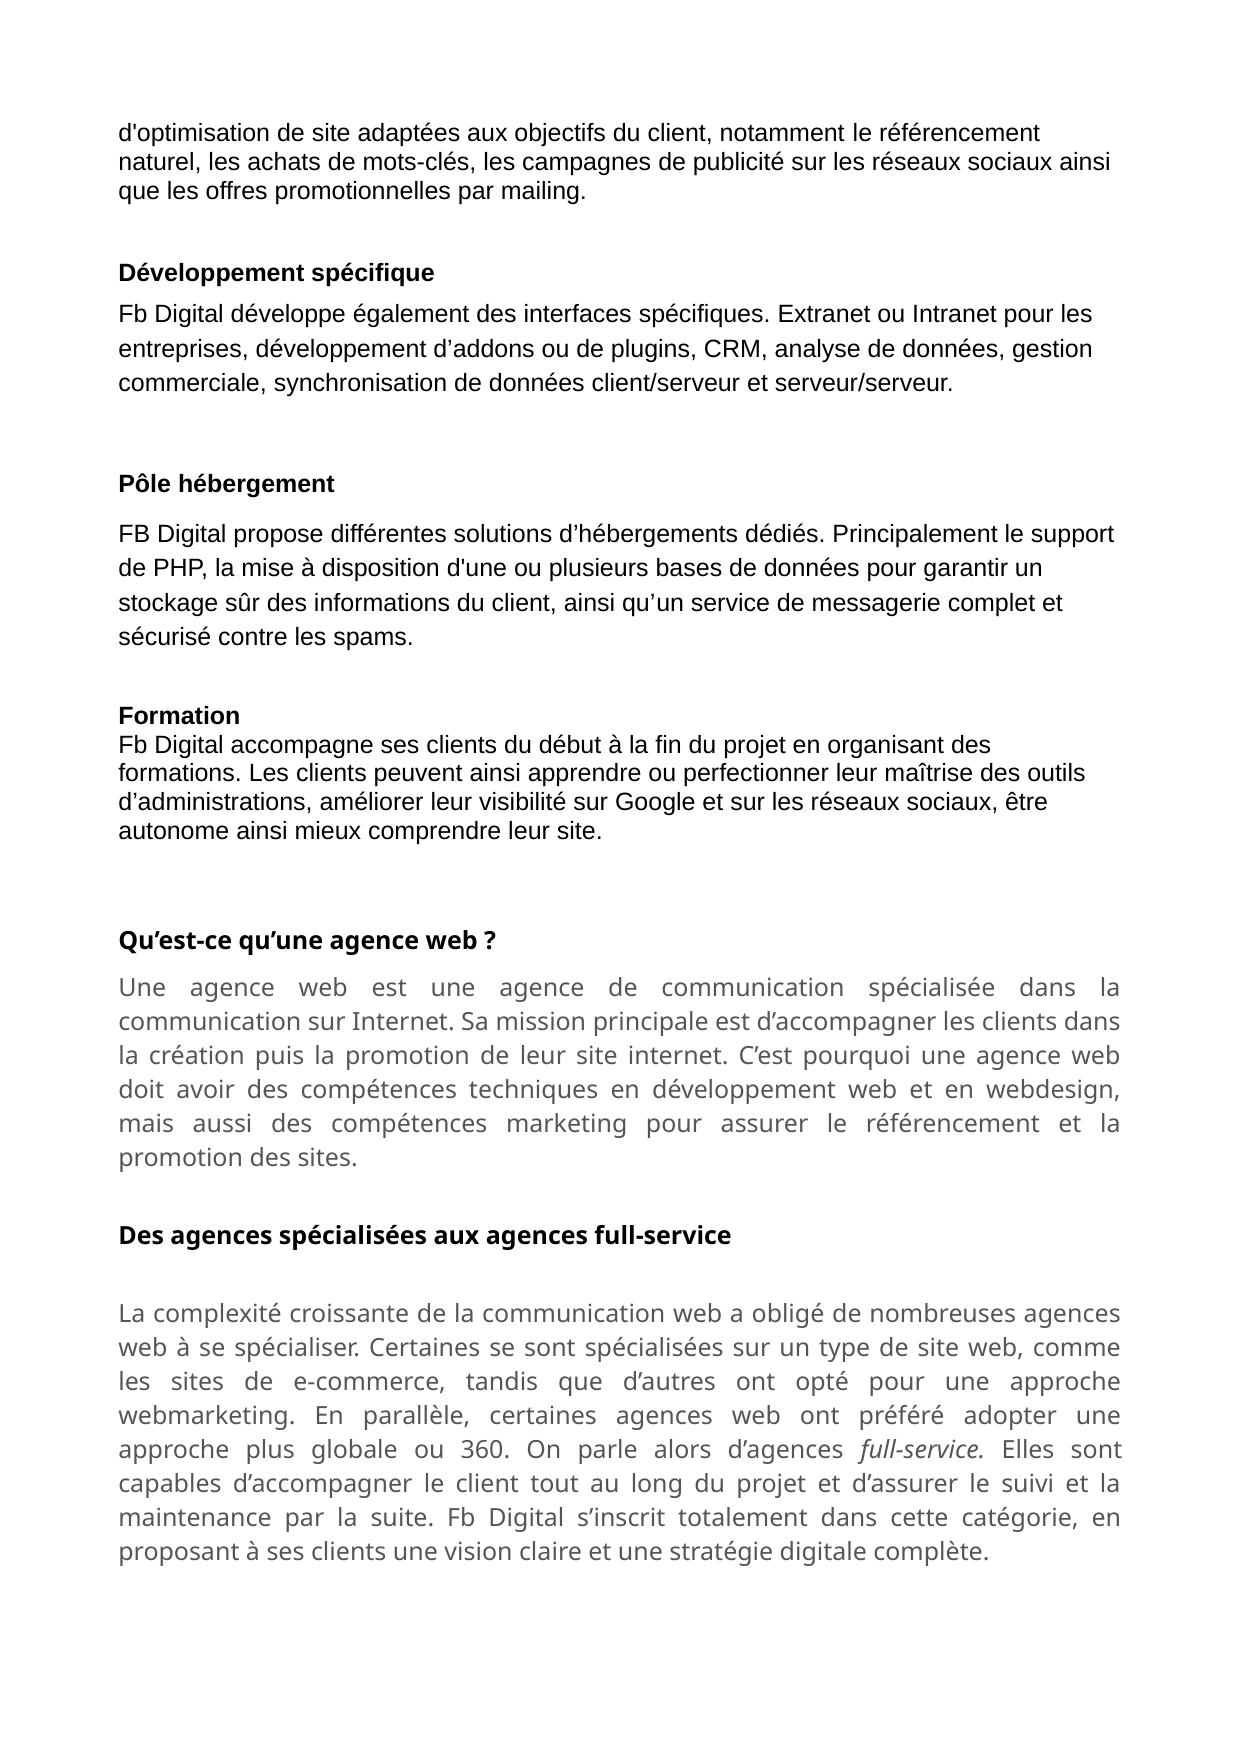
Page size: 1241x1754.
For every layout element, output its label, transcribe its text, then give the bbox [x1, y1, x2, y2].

subtitle Développement spécifique [118, 258, 1122, 287]
text Formation [118, 701, 1122, 730]
text Pôle hébergement [118, 468, 1122, 497]
text La complexité croissante de la communication web a obligé de nombreuses agences web à se spécialiser. Certaines se sont spécialisées sur un type de site web, comme les sites de e-commerce, tandis que d’autres ont opté pour une approche webmarketing. En parallèle, certaines agences web ont préféré adopter une approche plus globale ou 360. On parle alors d’agences full-service. Elles sont capables d’accompagner le client tout au long du projet et d’assurer le suivi et la maintenance par la suite. Fb Digital s’inscrit totalement dans cette catégorie, en proposant à ses clients une vision claire et une stratégie digitale complète. [118, 1296, 1122, 1568]
text Fb Digital accompagne ses clients du début à la fin du projet en organisant des formations. Les clients peuvent ainsi apprendre ou perfectionner leur maîtrise des outils d’administrations, améliorer leur visibilité sur Google et sur les réseaux sociaux, être autonome ainsi mieux comprendre leur site. [118, 730, 1122, 845]
text Des agences spécialisées aux agences full-service [118, 1218, 1122, 1252]
subtitle Qu’est-ce qu’une agence web ? [118, 923, 1122, 957]
text Une agence web est une agence de communication spécialisée dans la communication sur Internet. Sa mission principale est d’accompagner les clients dans la création puis la promotion de leur site internet. C’est pourquoi une agence web doit avoir des compétences techniques en développement web et en webdesign, mais aussi des compétences marketing pour assurer le référencement et la promotion des sites. [118, 969, 1122, 1174]
text Fb Digital développe également des interfaces spécifiques. Extranet ou Intranet pour les entreprises, développement d’addons ou de plugins, CRM, analyse de données, gestion commerciale, synchronisation de données client/serveur et serveur/serveur. [118, 299, 1122, 397]
text d'optimisation de site adaptées aux objectifs du client, notamment le référencement naturel, les achats de mots-clés, les campagnes de publicité sur les réseaux sociaux ainsi que les offres promotionnelles par mailing. [118, 118, 1122, 204]
text FB Digital propose différentes solutions d’hébergements dédiés. Principalement le support de PHP, la mise à disposition d'une ou plusieurs bases de données pour garantir un stockage sûr des informations du client, ainsi qu’un service de messagerie complet et sécurisé contre les spams. [118, 519, 1122, 651]
